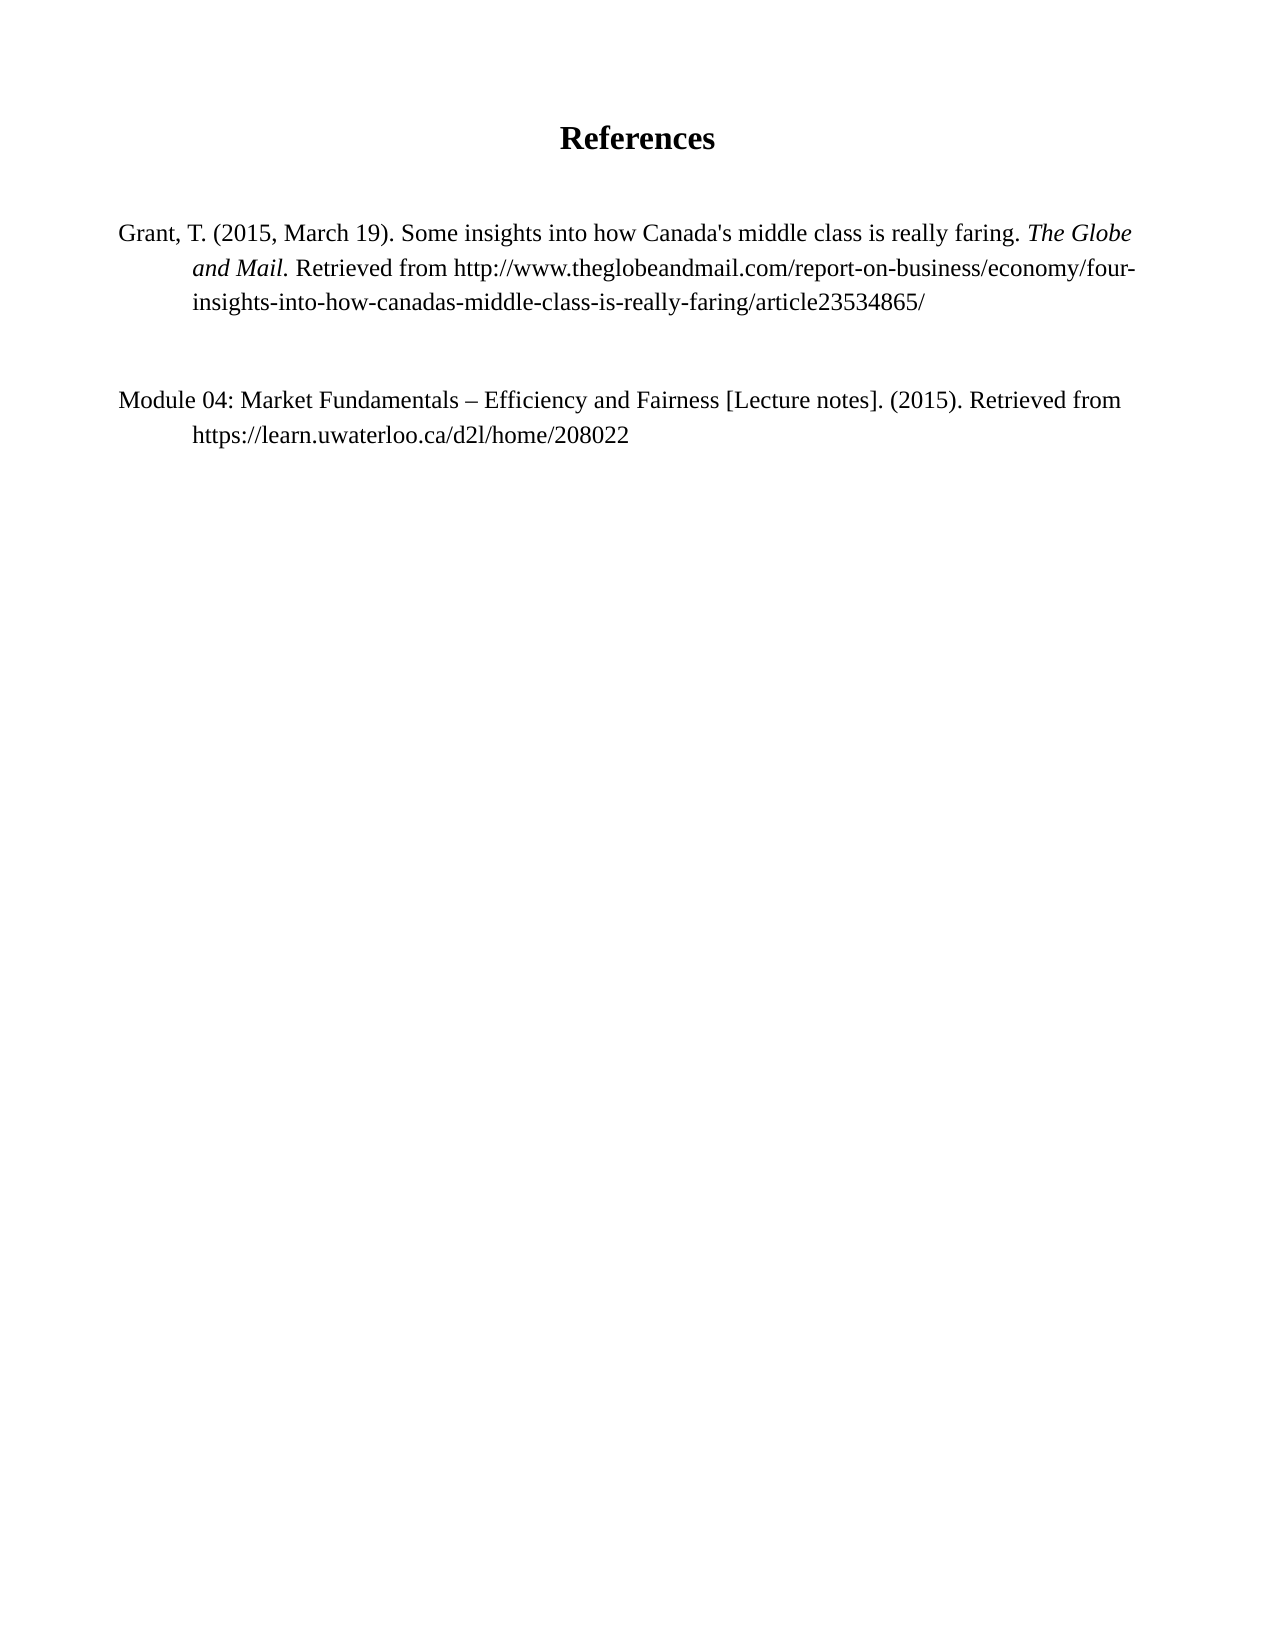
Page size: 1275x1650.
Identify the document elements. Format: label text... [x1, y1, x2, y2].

subtitle References [118, 118, 1157, 157]
text Module 04: Market Fundamentals – Efficiency and Fairness [Lecture notes]. (2015). Retrieved from https://learn.uwaterloo.ca/d2l/home/208022 [118, 385, 1157, 449]
text Grant, T. (2015, March 19). Some insights into how Canada's middle class is really faring. The Globe and Mail. Retrieved from http://www.theglobeandmail.com/report-on-business/economy/four- insights-into-how-canadas-middle-class-is-really-faring/article23534865/ [118, 218, 1157, 316]
